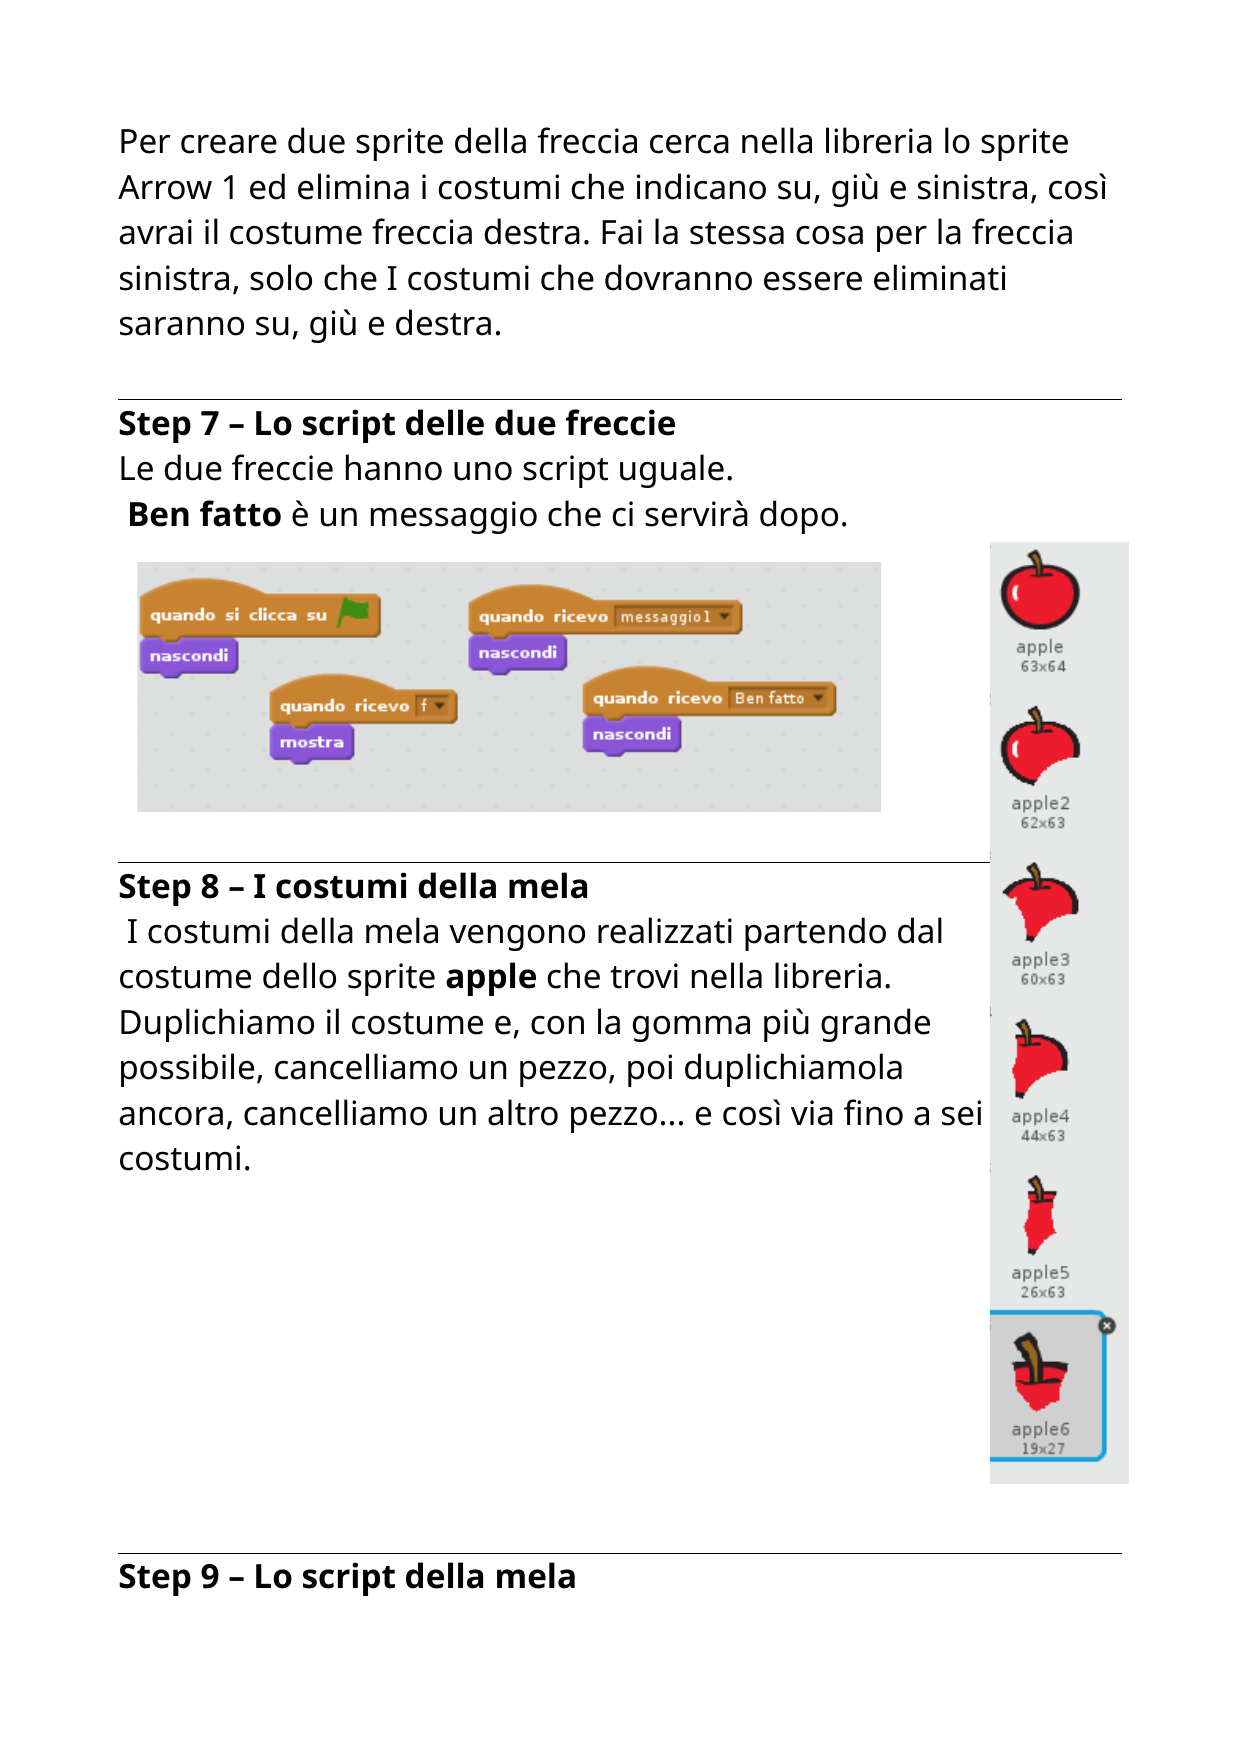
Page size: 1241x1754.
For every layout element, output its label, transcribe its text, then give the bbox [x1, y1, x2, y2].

text Step 9 – Lo script della mela [118, 1554, 1122, 1598]
text Ben fatto è un messaggio che ci servirà dopo. [118, 490, 1122, 536]
text Step 7 – Lo script delle due freccie [118, 400, 1122, 445]
text Per creare due sprite della freccia cerca nella libreria lo sprite Arrow 1 ed elimina i costumi che indicano su, giù e sinistra, così avrai il costume freccia destra. Fai la stessa cosa per la freccia sinistra, solo che I costumi che dovranno essere eliminati saranno su, giù e destra. [118, 118, 1122, 345]
picture [137, 562, 882, 812]
text Le due freccie hanno uno script uguale. [118, 445, 1122, 490]
text I costumi della mela vengono realizzati partendo dal costume dello sprite apple che trovi nella libreria. Duplichiamo il costume e, con la gomma più grande possibile, cancelliamo un pezzo, poi duplichiamola ancora, cancelliamo un altro pezzo... e così via fino a sei costumi. [118, 908, 989, 1180]
picture [989, 542, 1129, 1484]
text Step 8 – I costumi della mela [118, 863, 989, 908]
